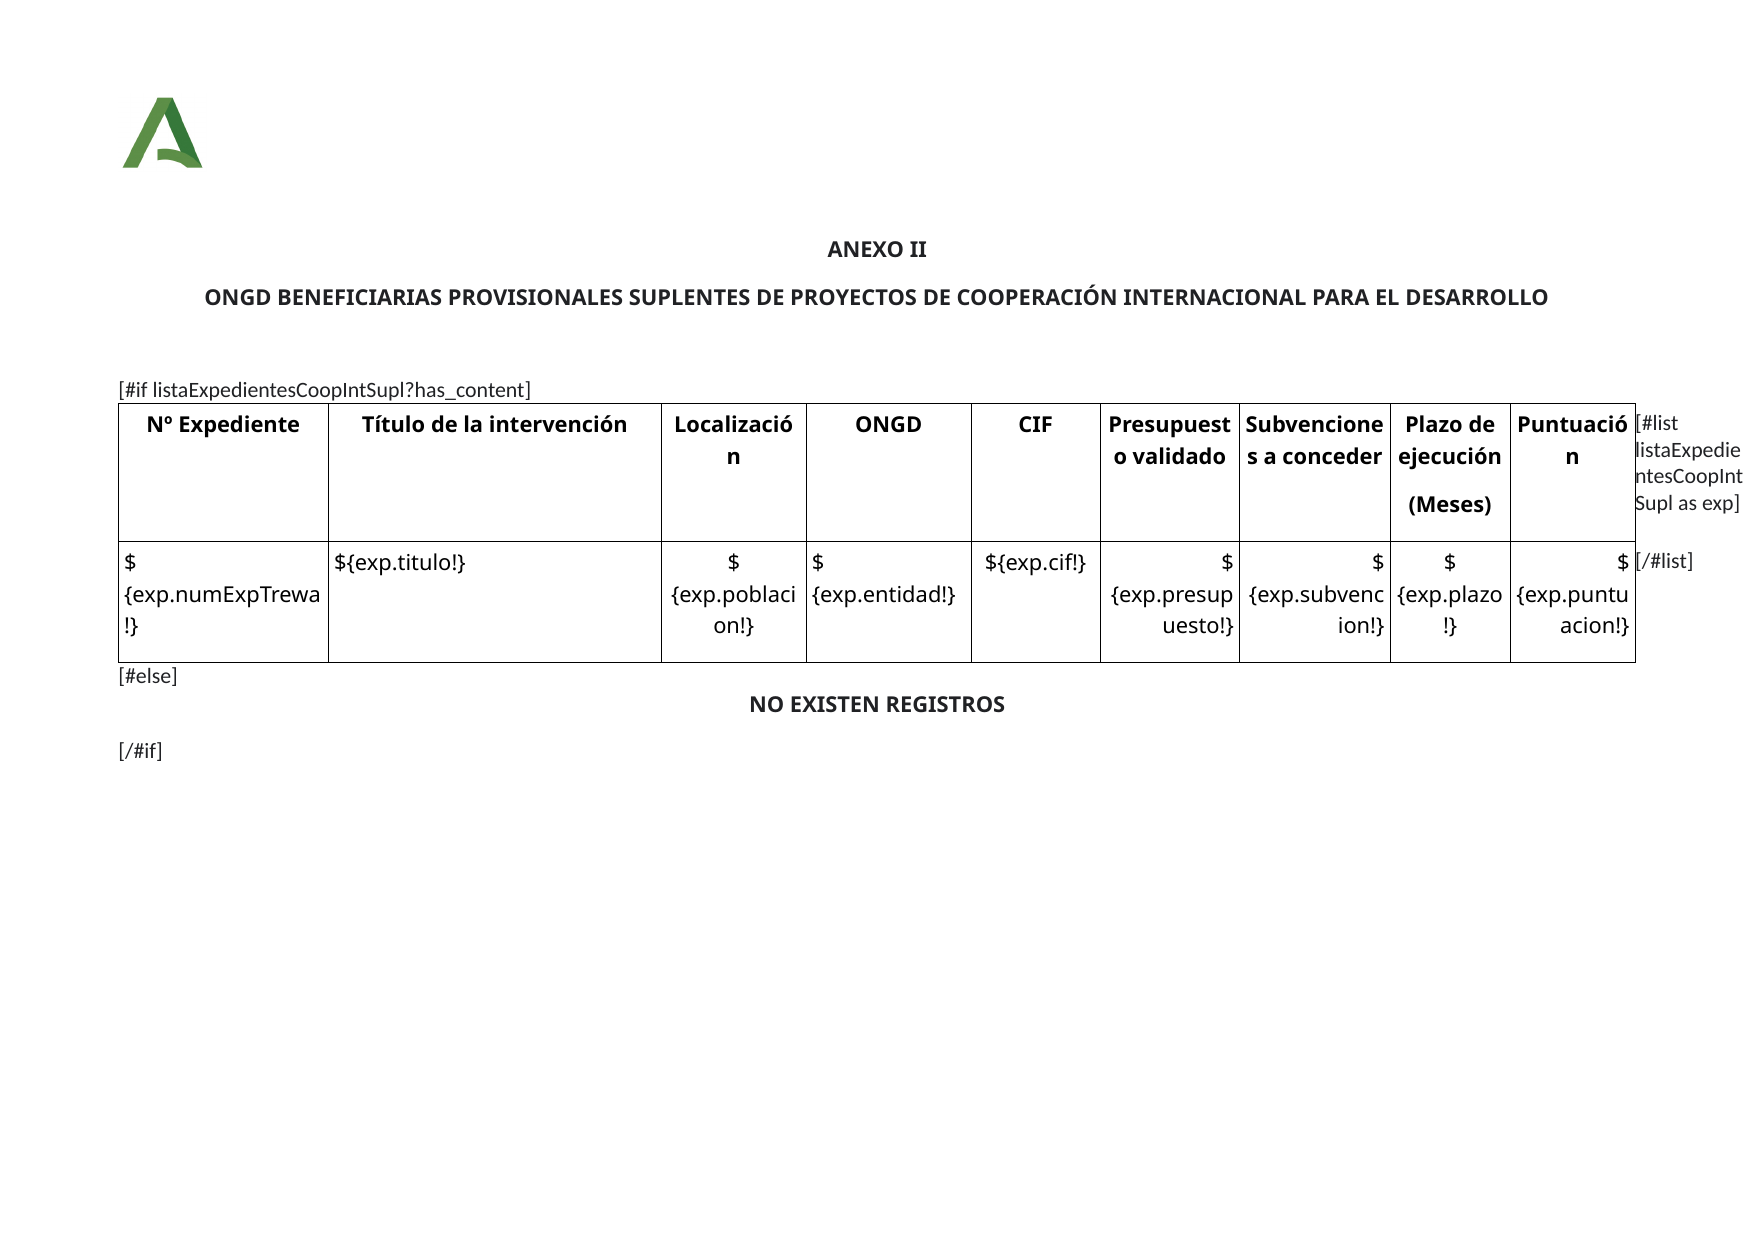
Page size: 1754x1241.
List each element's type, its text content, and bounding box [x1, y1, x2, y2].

table_cell [/#list] [1636, 541, 1752, 662]
text [/#if] [118, 737, 1636, 764]
table_cell ${exp.subvencion!} [1240, 542, 1390, 662]
table_header Subvenciones a conceder [1240, 404, 1390, 541]
table_header Título de la intervención [329, 404, 661, 541]
table_cell ${exp.plazo!} [1391, 542, 1510, 662]
table_cell ${exp.titulo!} [329, 542, 661, 662]
picture [118, 93, 207, 172]
text NO EXISTEN REGISTROS [118, 689, 1636, 719]
table_header Nº Expediente [119, 404, 328, 541]
table_header CIF [972, 404, 1100, 541]
text ONGD BENEFICIARIAS PROVISIONALES SUPLENTES DE PROYECTOS DE COOPERACIÓN INTERNACIONAL PARA EL DESARROLLO [118, 282, 1636, 312]
table_cell ${exp.entidad!} [807, 542, 971, 662]
table_cell ${exp.numExpTrewa!} [119, 542, 328, 662]
text [#else] [118, 663, 1636, 689]
text [#if listaExpedientesCoopIntSupl?has_content] [118, 377, 1636, 403]
text ANEXO II [118, 234, 1636, 264]
table_cell ${exp.cif!} [972, 542, 1100, 662]
table_header [#list listaExpedientesCoopIntSupl as exp] [1636, 403, 1752, 541]
table_header ONGD [807, 404, 971, 541]
table_header Plazo de ejecución (Meses) [1391, 404, 1510, 541]
table_header Presupuesto validado [1101, 404, 1239, 541]
table_header Puntuación [1511, 404, 1635, 541]
table_cell ${exp.presupuesto!} [1101, 542, 1239, 662]
table_cell ${exp.puntuacion!} [1511, 542, 1635, 662]
table_cell ${exp.poblacion!} [662, 542, 806, 662]
table_header Localización [662, 404, 806, 541]
